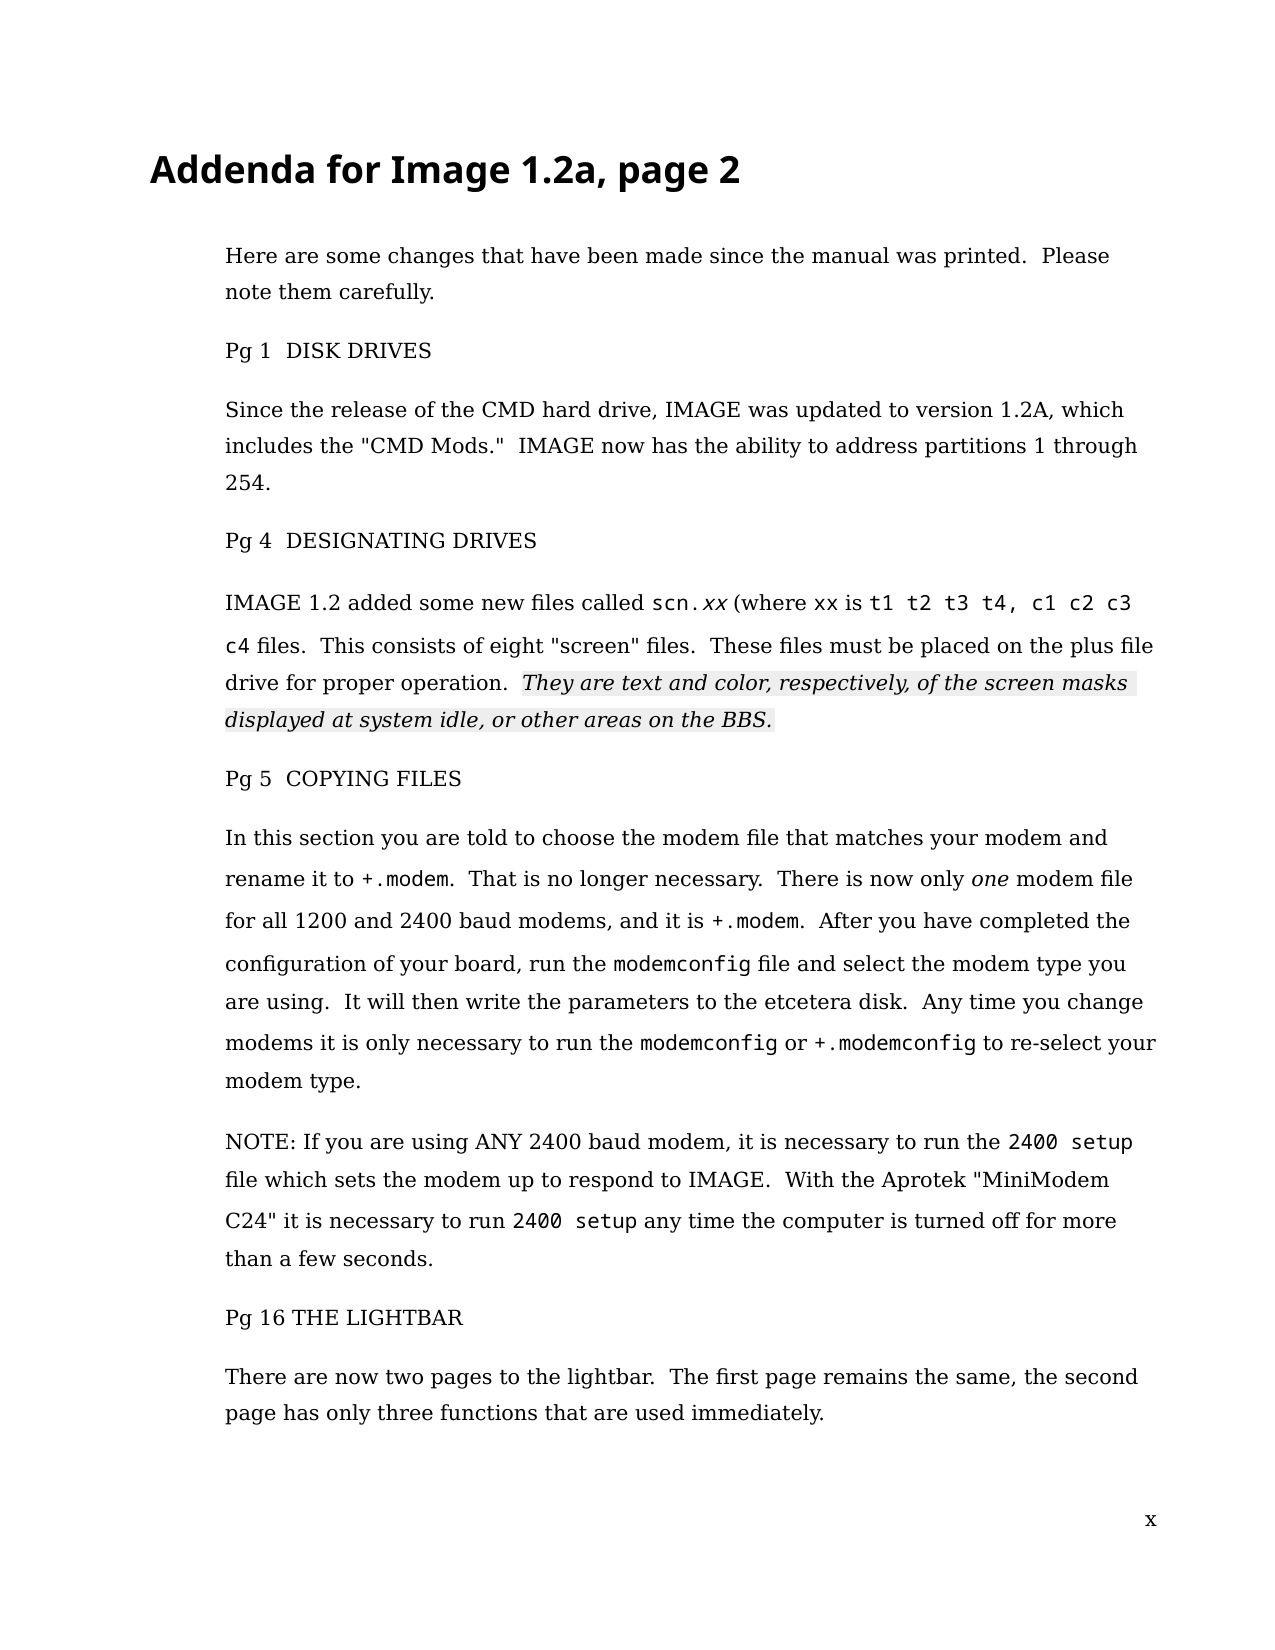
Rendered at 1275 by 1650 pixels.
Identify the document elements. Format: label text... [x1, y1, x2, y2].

subtitle Pg 5 COPYING FILES [225, 767, 1156, 791]
text Here are some changes that have been made since the manual was printed. Please note them carefully. [225, 244, 1156, 304]
text There are now two pages to the lightbar. The first page remains the same, the second page has only three functions that are used immediately. [225, 1365, 1156, 1425]
text IMAGE 1.2 added some new files called scn.xx (where xx is t1 t2 t3 t4, c1 c2 c3 c4 files. This consists of eight "screen" files. These files must be placed on the plus file drive for proper operation. They are text and color, respectively, of the screen masks displayed at system idle, or other areas on the BBS. [225, 588, 1156, 732]
subtitle Addenda for Image 1.2a, page 2 [150, 143, 1156, 194]
text Since the release of the CMD hard drive, IMAGE was updated to version 1.2A, which includes the "CMD Mods." IMAGE now has the ability to address partitions 1 through 254. [225, 398, 1156, 495]
subtitle Pg 4 DESIGNATING DRIVES [225, 529, 1156, 554]
text In this section you are told to choose the modem file that matches your modem and rename it to +.modem. That is no longer necessary. There is now only one modem file for all 1200 and 2400 baud modems, and it is +.modem. After you have completed the configuration of your board, run the modemconfig file and select the modem type you are using. It will then write the parameters to the etcetera disk. Any time you change modems it is only necessary to run the modemconfig or +.modemconfig to re-select your modem type. [225, 826, 1156, 1093]
text NOTE: If you are using ANY 2400 baud modem, it is necessary to run the 2400 setup file which sets the modem up to respond to IMAGE. With the Aprotek "MiniModem C24" it is necessary to run 2400 setup any time the computer is turned off for more than a few seconds. [225, 1127, 1156, 1271]
subtitle Pg 1 DISK DRIVES [225, 339, 1156, 363]
subtitle Pg 16 THE LIGHTBAR [225, 1306, 1156, 1330]
